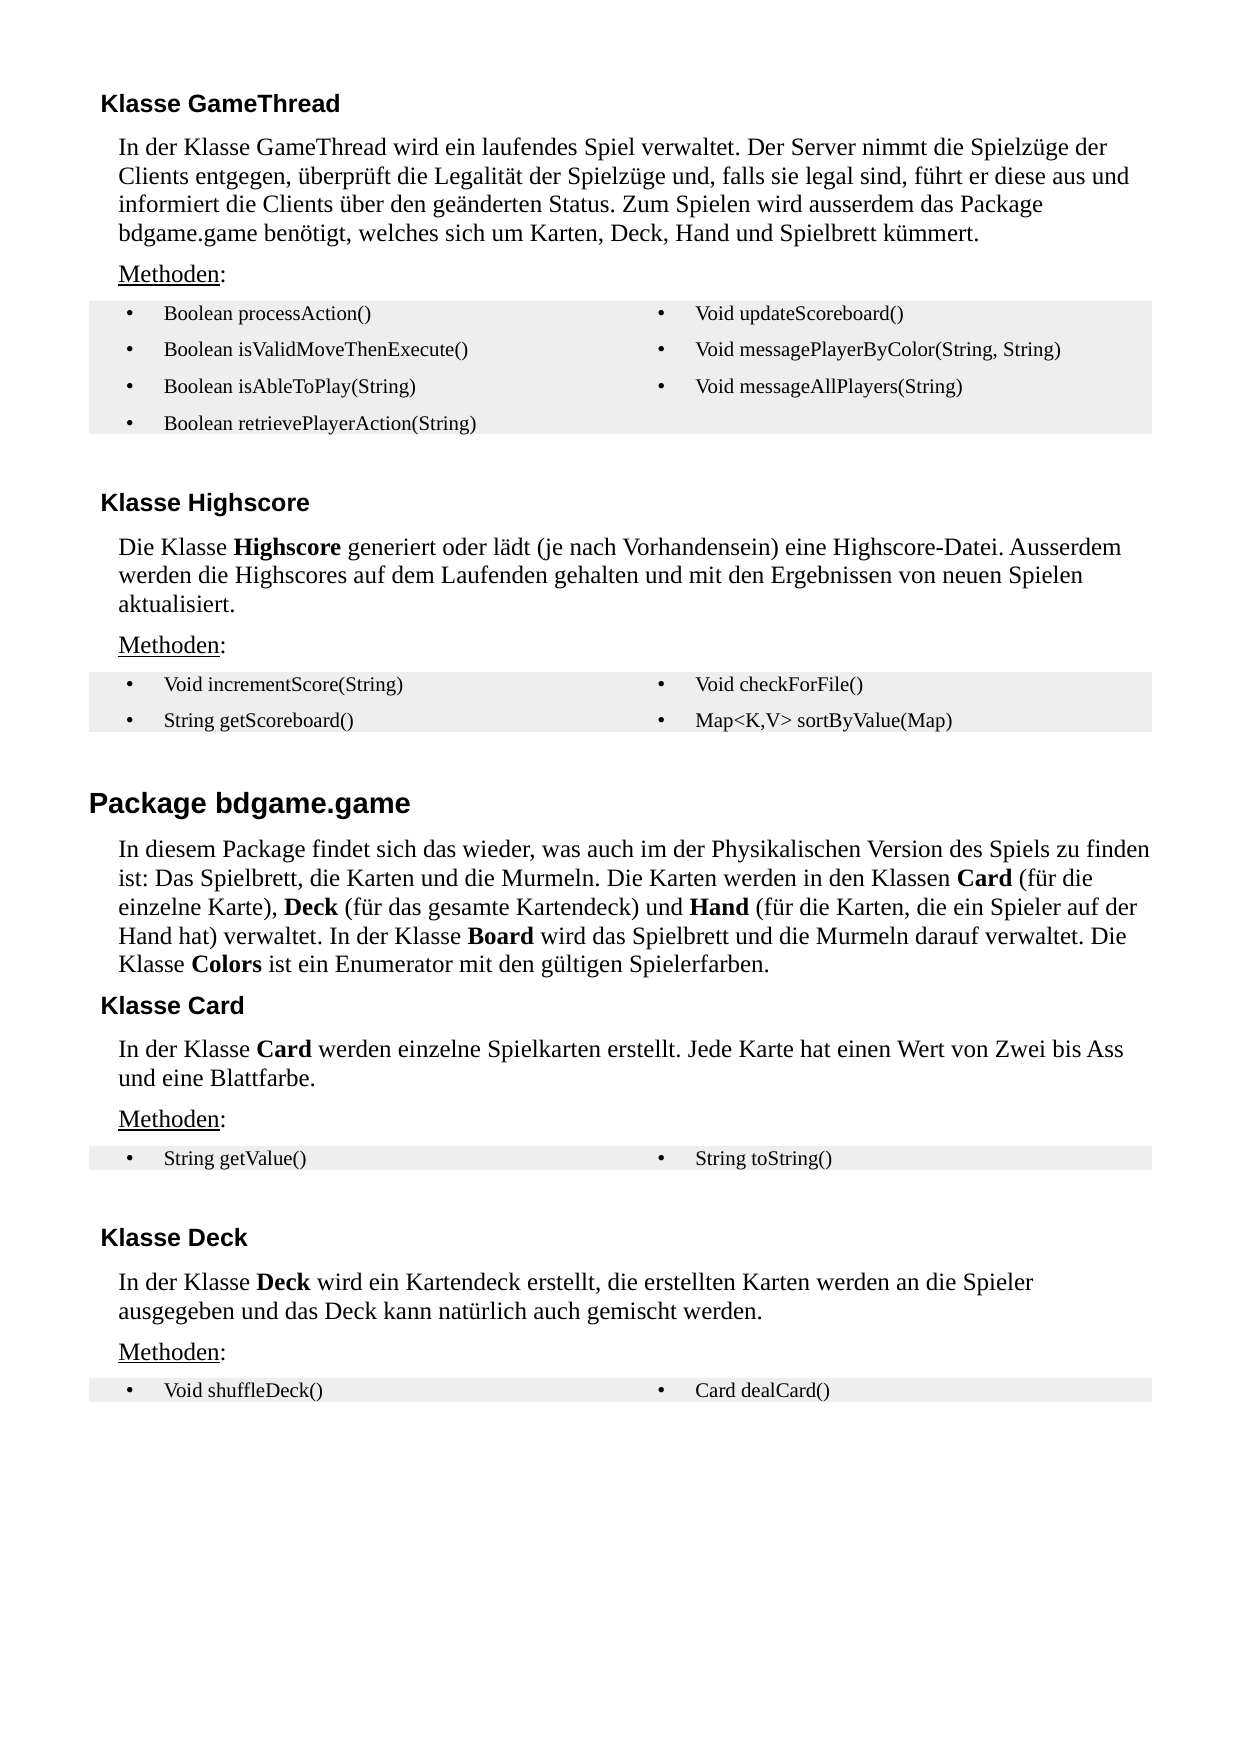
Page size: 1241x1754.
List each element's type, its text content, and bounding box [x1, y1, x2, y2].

list String getScoreboard() [126, 708, 620, 732]
subtitle Klasse Highscore [100, 488, 1152, 517]
subtitle Klasse GameThread [100, 88, 1152, 117]
text In der Klasse Card werden einzelne Spielkarten erstellt. Jede Karte hat einen Wert von Zwei bis Ass und eine Blattfarbe. [118, 1034, 1152, 1092]
text Methoden: [118, 631, 1152, 659]
list Void messagePlayerByColor(String, String) [658, 337, 1152, 361]
list Void shuffleDeck() [126, 1378, 620, 1402]
subtitle Klasse Card [100, 991, 1152, 1019]
list Boolean isAbleToPlay(String) [126, 374, 620, 398]
list Boolean retrievePlayerAction(String) [126, 411, 620, 434]
list Boolean isValidMoveThenExecute() [126, 337, 620, 361]
text In diesem Package findet sich das wieder, was auch im der Physikalischen Version des Spiels zu finden ist: Das Spielbrett, die Karten und die Murmeln. Die Karten werden in den Klassen Card (für die einzelne Karte), Deck (für das gesamte Kartendeck) und Hand (für die Karten, die ein Spieler auf der Hand hat) verwaltet. In der Klasse Board wird das Spielbrett und die Murmeln darauf verwaltet. Die Klasse Colors ist ein Enumerator mit den gültigen Spielerfarben. [118, 834, 1152, 978]
list Void updateScoreboard() [658, 301, 1152, 325]
list Void messageAllPlayers(String) [658, 374, 1152, 398]
text Die Klasse Highscore generiert oder lädt (je nach Vorhandensein) eine Highscore-Datei. Ausserdem werden die Highscores auf dem Laufenden gehalten und mit den Ergebnissen von neuen Spielen aktualisiert. [118, 532, 1152, 618]
text Methoden: [118, 1104, 1152, 1133]
subtitle Package bdgame.game [88, 786, 1152, 820]
list String toString() [658, 1146, 1152, 1170]
list Void incrementScore(String) [126, 672, 620, 696]
text Methoden: [118, 259, 1152, 288]
text Methoden: [118, 1337, 1152, 1366]
list Map<K,V> sortByValue(Map) [658, 708, 1152, 732]
list Card dealCard() [658, 1378, 1152, 1402]
list Void checkForFile() [658, 672, 1152, 696]
text In der Klasse Deck wird ein Kartendeck erstellt, die erstellten Karten werden an die Spieler ausgegeben und das Deck kann natürlich auch gemischt werden. [118, 1267, 1152, 1324]
list Boolean processAction() [126, 301, 620, 325]
text In der Klasse GameThread wird ein laufendes Spiel verwaltet. Der Server nimmt die Spielzüge der Clients entgegen, überprüft die Legalität der Spielzüge und, falls sie legal sind, führt er diese aus und informiert die Clients über den geänderten Status. Zum Spielen wird ausserdem das Package bdgame.game benötigt, welches sich um Karten, Deck, Hand und Spielbrett kümmert. [118, 132, 1152, 247]
subtitle Klasse Deck [100, 1223, 1152, 1252]
list String getValue() [126, 1146, 620, 1170]
